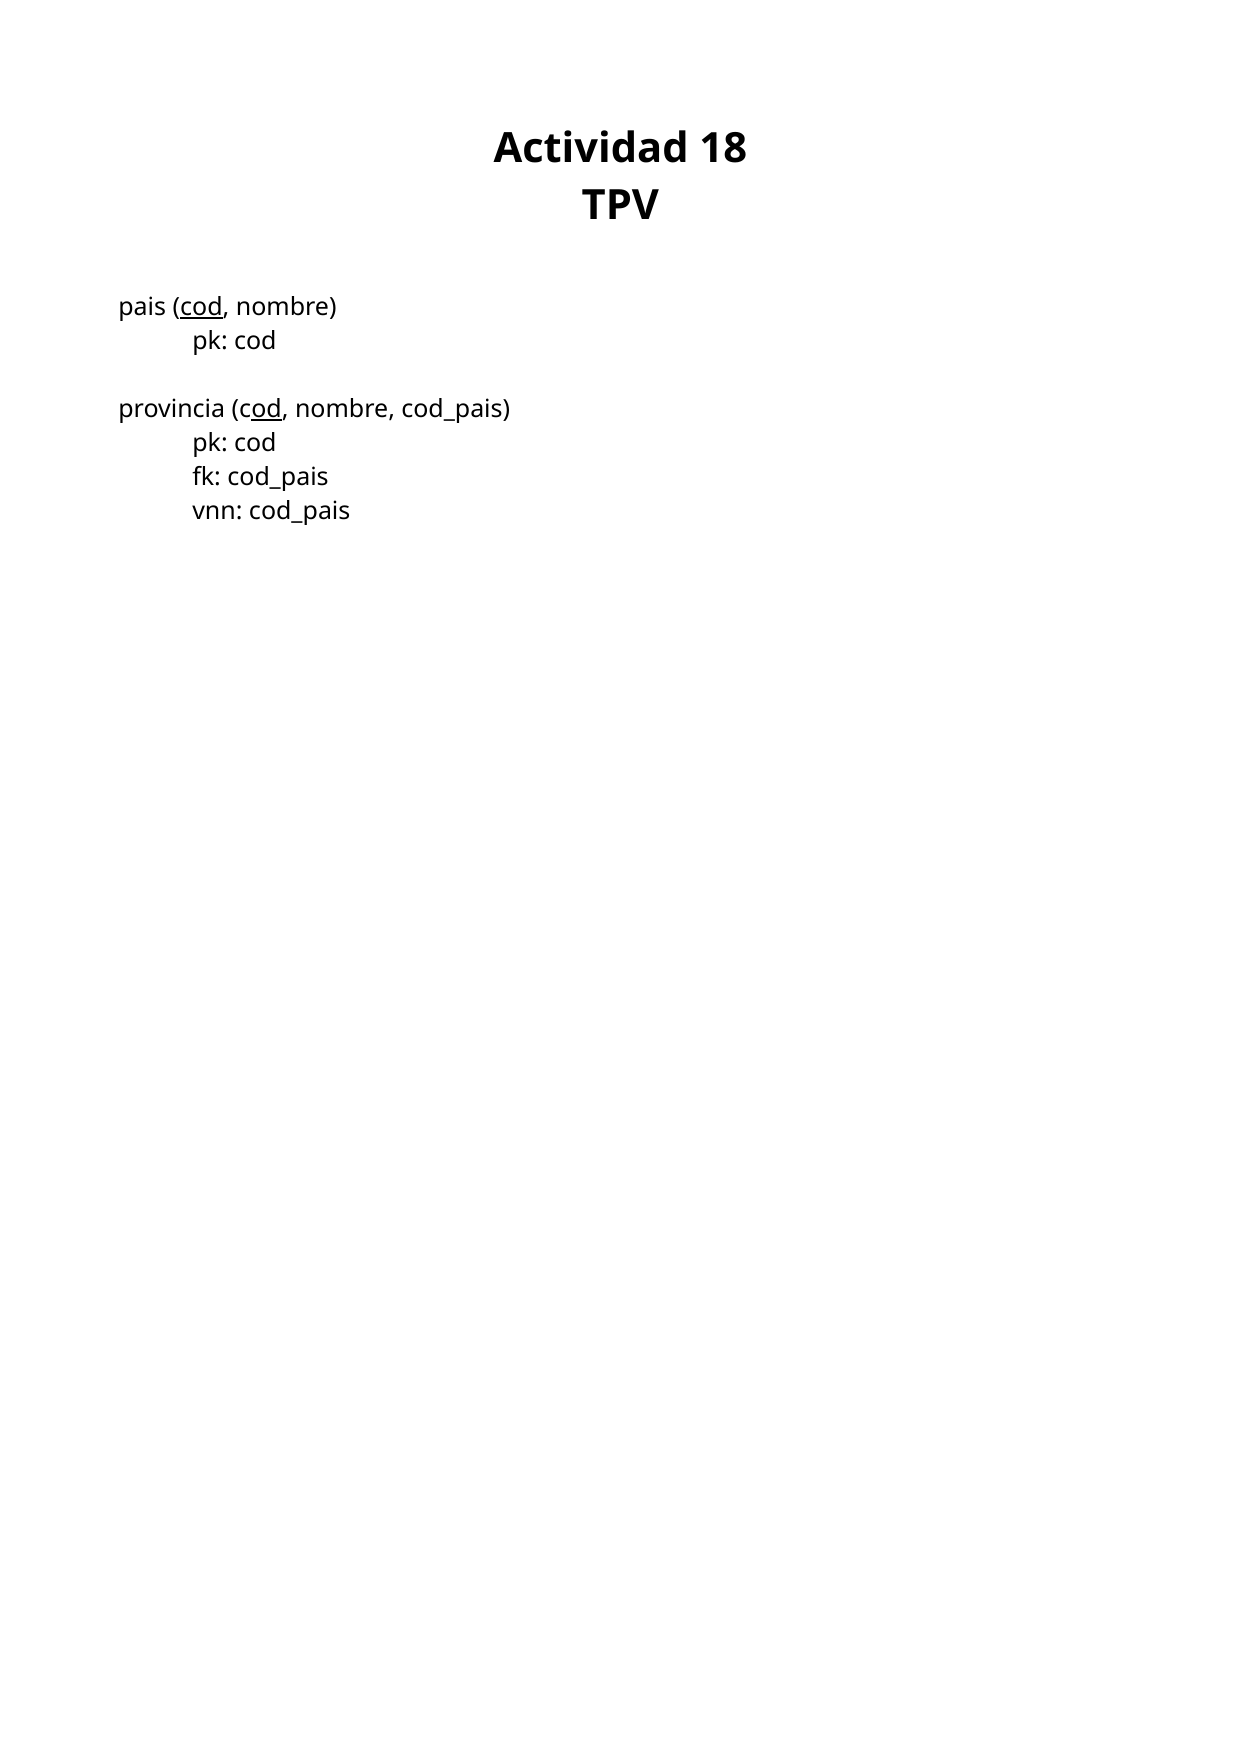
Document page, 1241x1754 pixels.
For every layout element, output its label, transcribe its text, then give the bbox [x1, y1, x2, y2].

text pk: cod [118, 322, 1122, 357]
text provincia (cod, nombre, cod_pais) [118, 391, 1122, 425]
text Actividad 18 [118, 118, 1122, 175]
text pais (cod, nombre) [118, 288, 1122, 322]
text pk: cod [118, 425, 1122, 459]
text fk: cod_pais [118, 459, 1122, 493]
text TPV [118, 175, 1122, 232]
text vnn: cod_pais [118, 493, 1122, 527]
